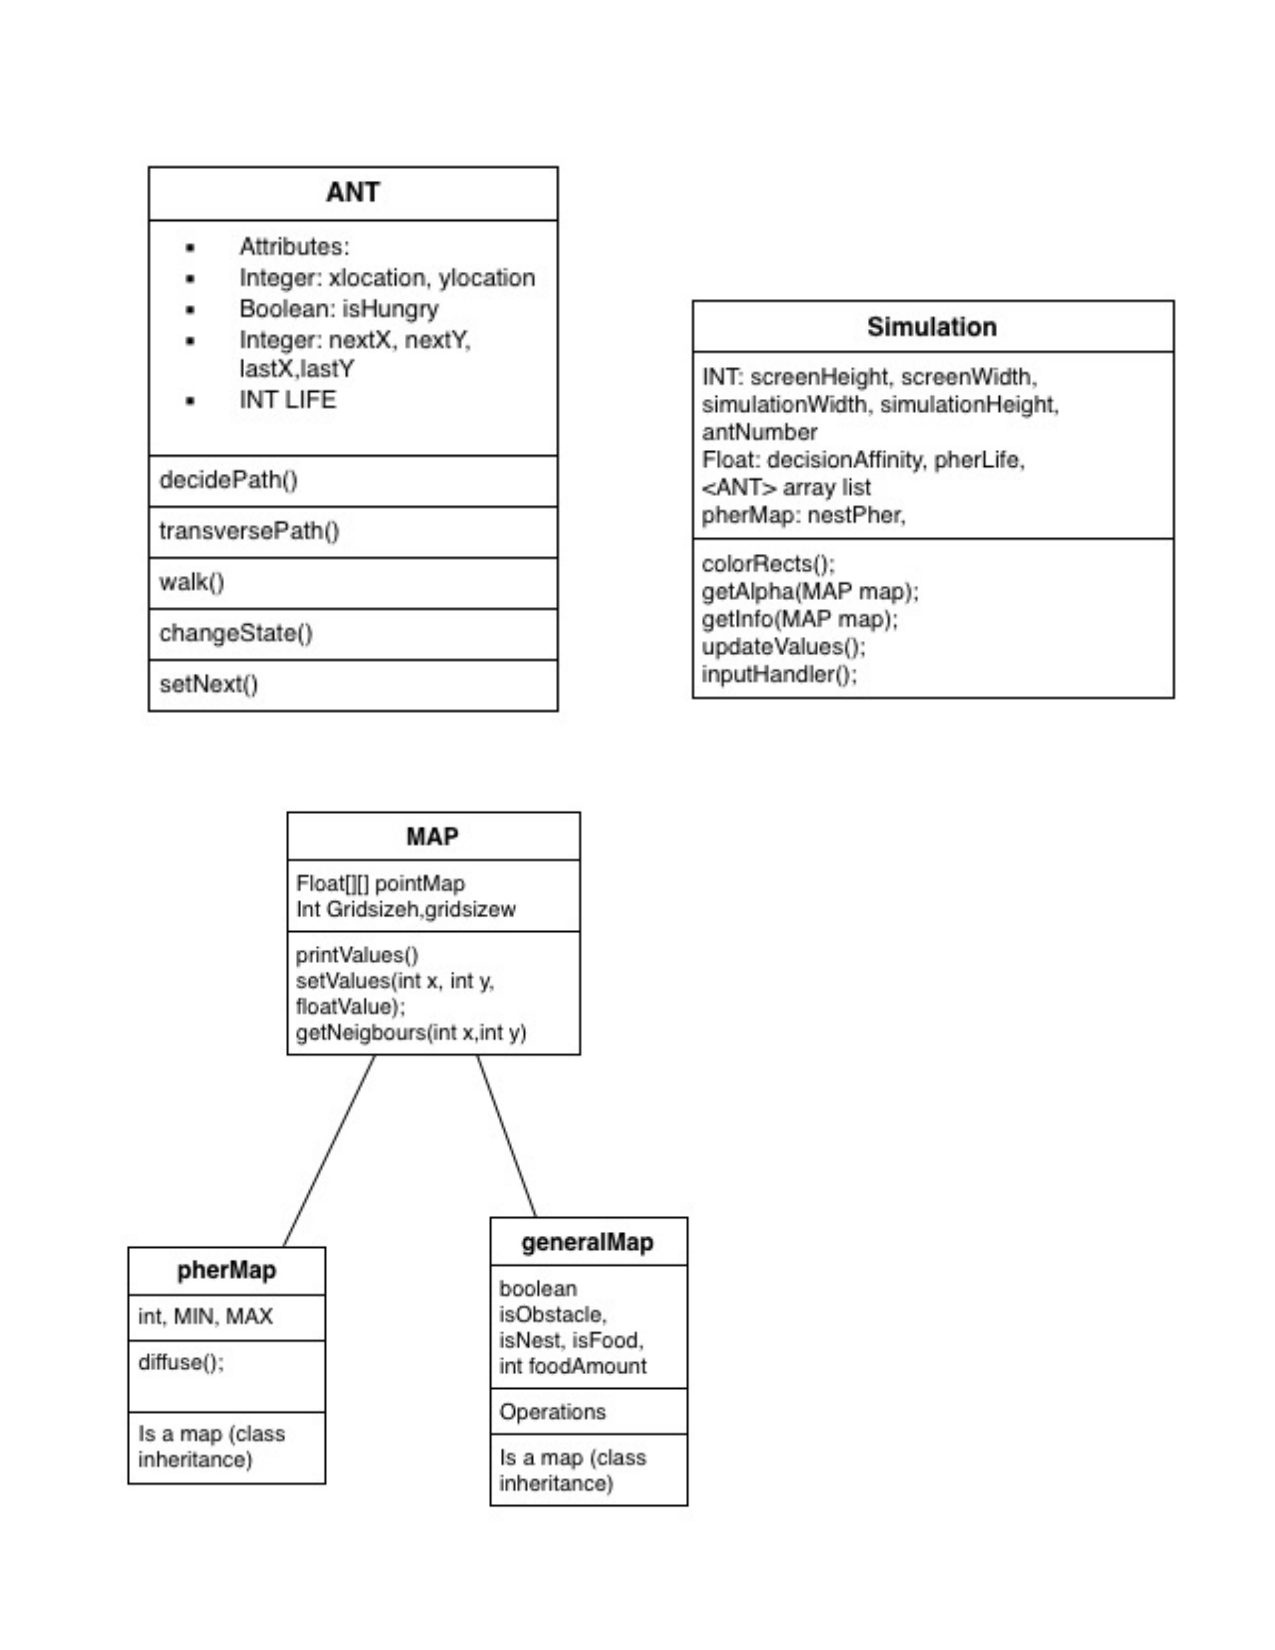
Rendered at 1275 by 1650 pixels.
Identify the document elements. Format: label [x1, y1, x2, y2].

picture [667, 277, 1199, 723]
picture [124, 140, 584, 735]
picture [106, 791, 710, 1529]
